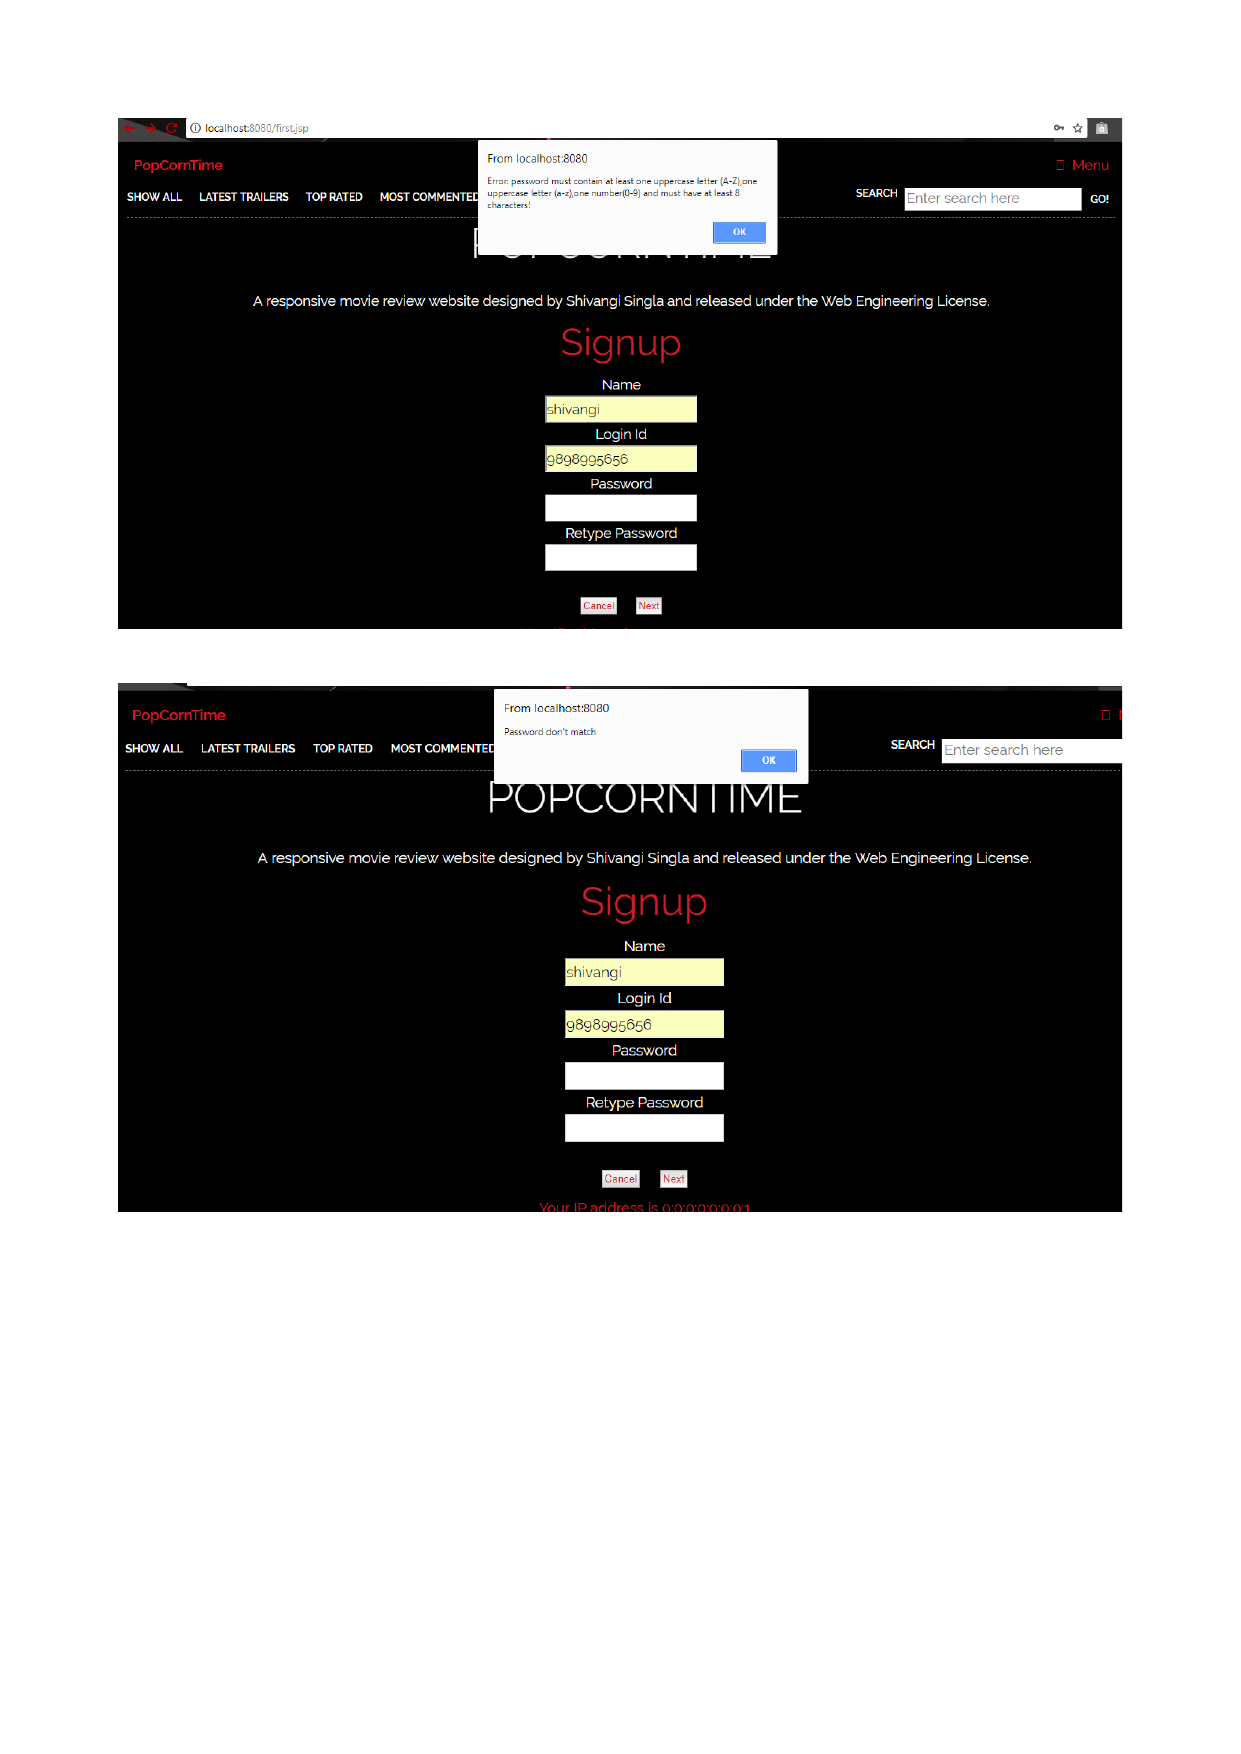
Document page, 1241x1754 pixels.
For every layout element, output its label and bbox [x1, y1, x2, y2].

picture [118, 118, 1123, 629]
picture [118, 683, 1123, 1212]
